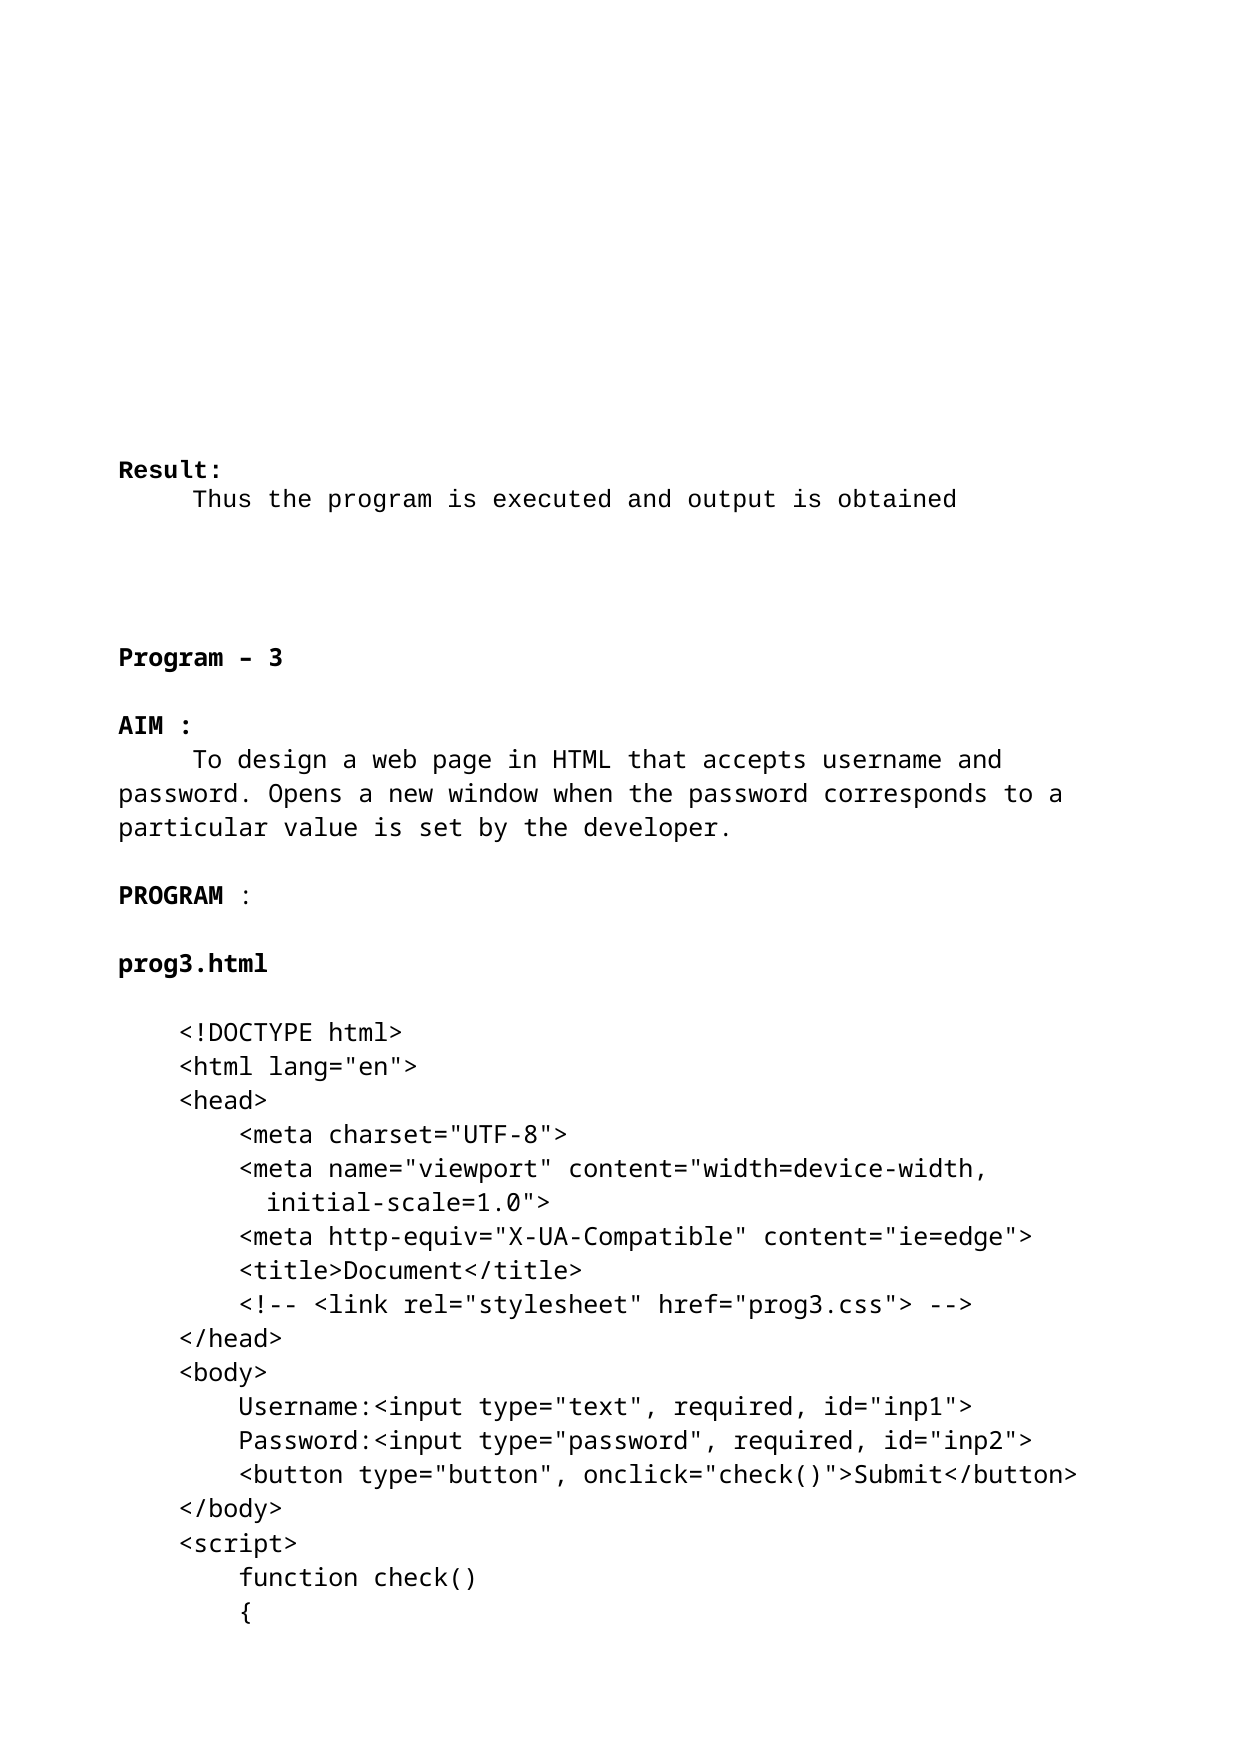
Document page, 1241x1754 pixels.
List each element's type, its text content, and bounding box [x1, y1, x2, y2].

text <body> [118, 1355, 1122, 1389]
text prog3.html [118, 946, 1122, 980]
text AIM : [118, 708, 1122, 742]
text Result: [118, 458, 1122, 486]
text <head> [118, 1082, 1122, 1116]
text { [118, 1593, 1122, 1627]
text <script> [118, 1525, 1122, 1559]
text function check() [118, 1559, 1122, 1593]
text <meta http-equiv="X-UA-Compatible" content="ie=edge"> [118, 1219, 1122, 1253]
text Program – 3 [118, 639, 1122, 674]
text </body> [118, 1491, 1122, 1525]
text <meta name="viewport" content="width=device-width, initial-scale=1.0"> [118, 1151, 1122, 1219]
text To design a web page in HTML that accepts username and password. Opens a new window when the password corresponds to a particular value is set by the developer. [118, 742, 1122, 844]
text </head> [118, 1321, 1122, 1355]
text Password:<input type="password", required, id="inp2"> [118, 1423, 1122, 1457]
text Thus the program is executed and output is obtained [118, 486, 1122, 515]
text <title>Document</title> [118, 1253, 1122, 1287]
text <!-- <link rel="stylesheet" href="prog3.css"> --> [118, 1287, 1122, 1321]
text <html lang="en"> [118, 1048, 1122, 1082]
text <meta charset="UTF-8"> [118, 1116, 1122, 1151]
text <button type="button", onclick="check()">Submit</button> [118, 1457, 1122, 1491]
text PROGRAM : [118, 878, 1122, 912]
text Username:<input type="text", required, id="inp1"> [118, 1389, 1122, 1423]
text <!DOCTYPE html> [118, 1014, 1122, 1048]
